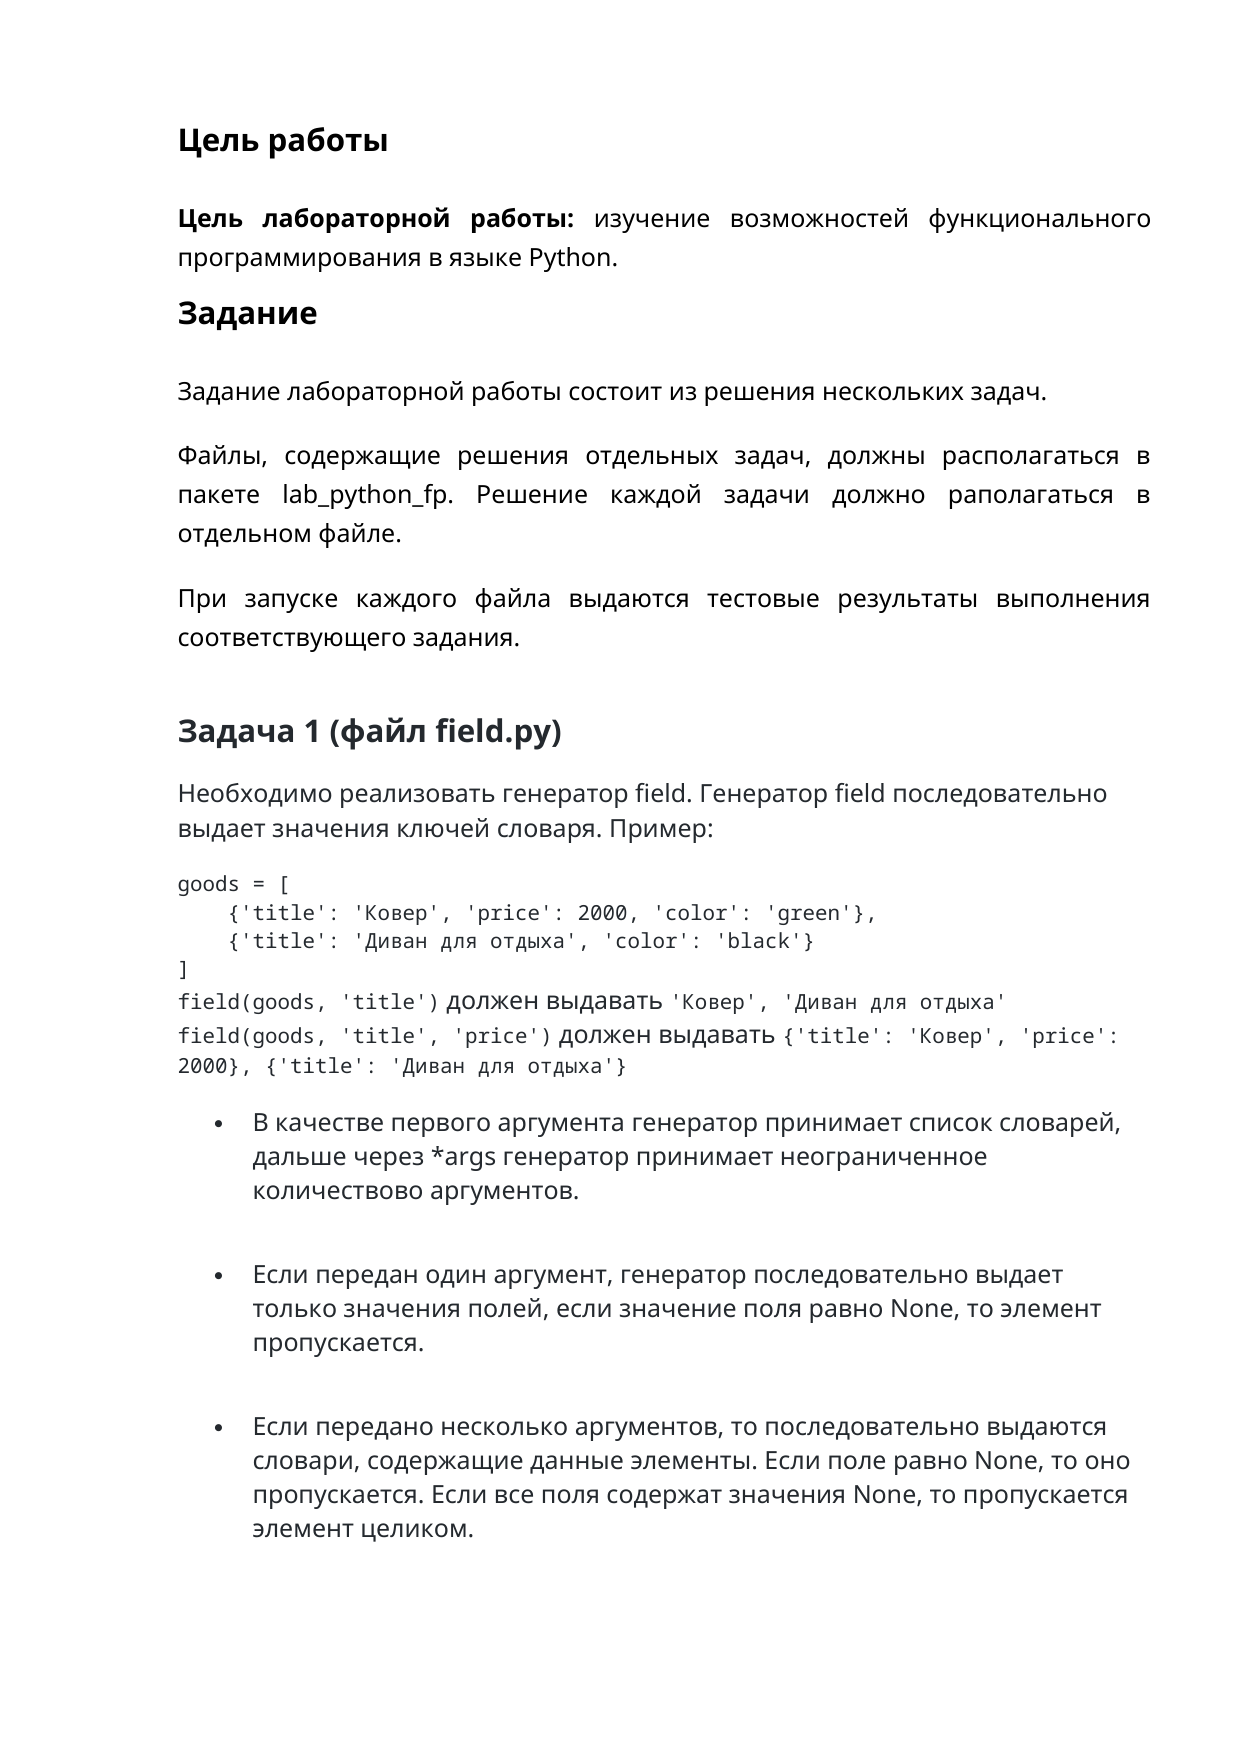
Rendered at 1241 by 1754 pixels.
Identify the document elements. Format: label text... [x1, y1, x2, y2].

text Цель лабораторной работы: изучение возможностей функционального программирования в языке Python. [177, 200, 1152, 274]
list В качестве первого аргумента генератор принимает список словарей, дальше через *args генератор принимает неограниченное количествово аргументов. [215, 1104, 1152, 1207]
text field(goods, 'title') должен выдавать 'Ковер', 'Диван для отдыха' [177, 983, 1152, 1017]
text Цель работы [177, 118, 1152, 161]
subtitle Задача 1 (файл field.py) [177, 708, 1152, 751]
text Задание лабораторной работы состоит из решения нескольких задач. [177, 373, 1152, 408]
text field(goods, 'title', 'price') должен выдавать {'title': 'Ковер', 'price': 2000}, {'title': 'Диван для отдыха'} [177, 1017, 1152, 1079]
list Если передан один аргумент, генератор последовательно выдает только значения полей, если значение поля равно None, то элемент пропускается. [215, 1257, 1152, 1359]
text Задание [177, 291, 1152, 334]
text ] [177, 954, 1152, 983]
text При запуске каждого файла выдаются тестовые результаты выполнения соответствующего задания. [177, 580, 1152, 653]
text goods = [ [177, 869, 1152, 898]
list Если передано несколько аргументов, то последовательно выдаются словари, содержащие данные элементы. Если поле равно None, то оно пропускается. Если все поля содержат значения None, то пропускается элемент целиком. [215, 1409, 1152, 1545]
text Файлы, содержащие решения отдельных задач, должны располагаться в пакете lab_python_fp. Решение каждой задачи должно раполагаться в отдельном файле. [177, 438, 1152, 550]
text {'title': 'Диван для отдыха', 'color': 'black'} [177, 926, 1152, 954]
text Необходимо реализовать генератор field. Генератор field последовательно выдает значения ключей словаря. Пример: [177, 776, 1152, 844]
text {'title': 'Ковер', 'price': 2000, 'color': 'green'}, [177, 898, 1152, 926]
